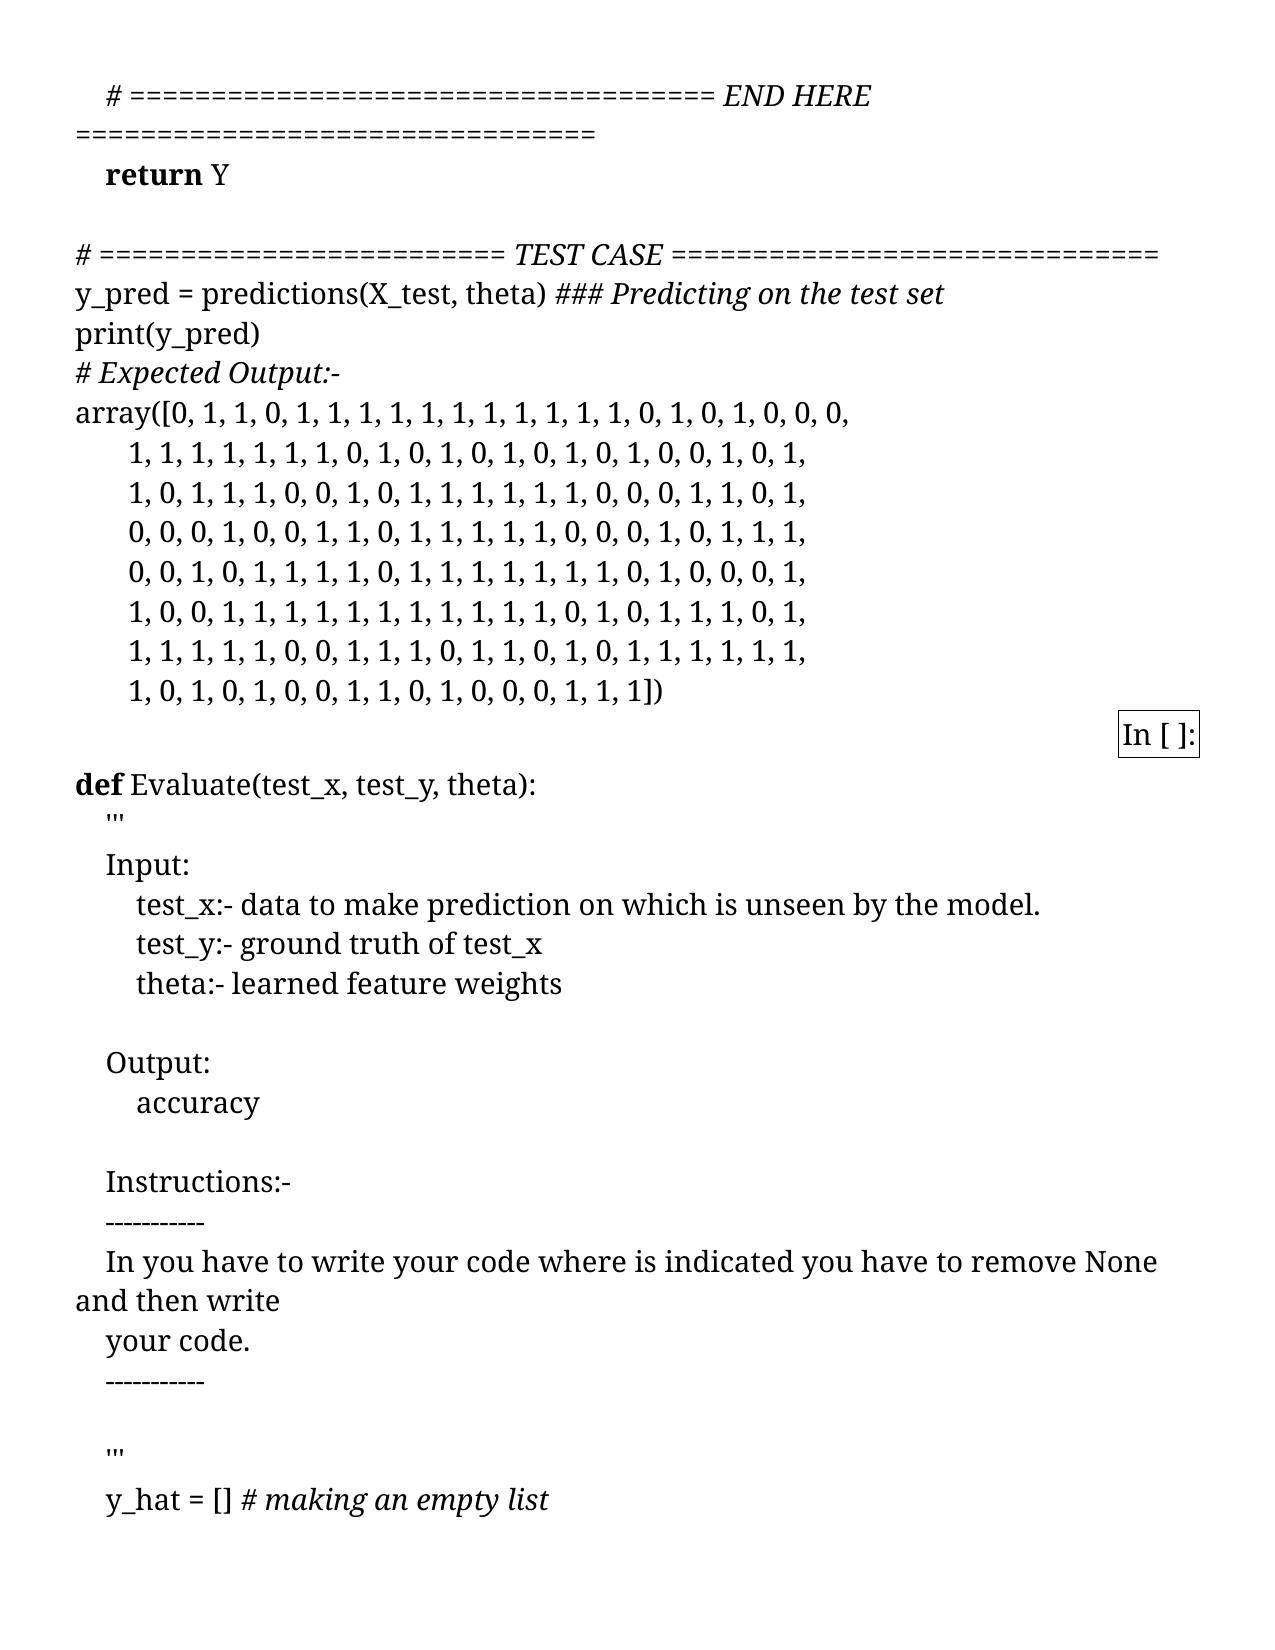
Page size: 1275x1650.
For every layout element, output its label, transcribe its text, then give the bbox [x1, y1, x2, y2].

text your code. [75, 1320, 1200, 1360]
text # ========================= TEST CASE ============================== [75, 234, 1200, 273]
text test_y:- ground truth of test_x [75, 923, 1200, 963]
text ''' [75, 804, 1200, 844]
text # Expected Output:- [75, 353, 1200, 392]
text Input: [75, 844, 1200, 884]
text 0, 0, 1, 0, 1, 1, 1, 1, 0, 1, 1, 1, 1, 1, 1, 1, 0, 1, 0, 0, 0, 1, [75, 551, 1200, 591]
text 1, 0, 1, 0, 1, 0, 0, 1, 1, 0, 1, 0, 0, 0, 1, 1, 1]) [75, 670, 1200, 710]
text ''' [75, 1439, 1200, 1479]
text print(y_pred) [75, 313, 1200, 353]
text In [ ]: [1119, 711, 1199, 757]
text y_pred = predictions(X_test, theta) ### Predicting on the test set [75, 273, 1200, 313]
text 0, 0, 0, 1, 0, 0, 1, 1, 0, 1, 1, 1, 1, 1, 0, 0, 0, 1, 0, 1, 1, 1, [75, 512, 1200, 551]
text ----------- [75, 1360, 1200, 1400]
text return Y [75, 154, 1200, 194]
text def Evaluate(test_x, test_y, theta): [75, 765, 1200, 804]
text Instructions:- [75, 1162, 1200, 1201]
text array([0, 1, 1, 0, 1, 1, 1, 1, 1, 1, 1, 1, 1, 1, 1, 0, 1, 0, 1, 0, 0, 0, [75, 392, 1200, 432]
text [75, 710, 1118, 758]
text test_x:- data to make prediction on which is unseen by the model. [75, 884, 1200, 923]
text Output: [75, 1042, 1200, 1082]
text 1, 0, 1, 1, 1, 0, 0, 1, 0, 1, 1, 1, 1, 1, 1, 0, 0, 0, 1, 1, 0, 1, [75, 472, 1200, 512]
text In you have to write your code where is indicated you have to remove None and then write [75, 1241, 1200, 1320]
text 1, 1, 1, 1, 1, 0, 0, 1, 1, 1, 0, 1, 1, 0, 1, 0, 1, 1, 1, 1, 1, 1, [75, 631, 1200, 670]
text y_hat = [] # making an empty list [75, 1479, 1200, 1519]
text theta:- learned feature weights [75, 963, 1200, 1003]
text accuracy [75, 1082, 1200, 1122]
text # ==================================== END HERE ================================ [75, 75, 1200, 154]
text 1, 0, 0, 1, 1, 1, 1, 1, 1, 1, 1, 1, 1, 1, 0, 1, 0, 1, 1, 1, 0, 1, [75, 591, 1200, 631]
text ----------- [75, 1201, 1200, 1241]
text 1, 1, 1, 1, 1, 1, 1, 0, 1, 0, 1, 0, 1, 0, 1, 0, 1, 0, 0, 1, 0, 1, [75, 432, 1200, 472]
